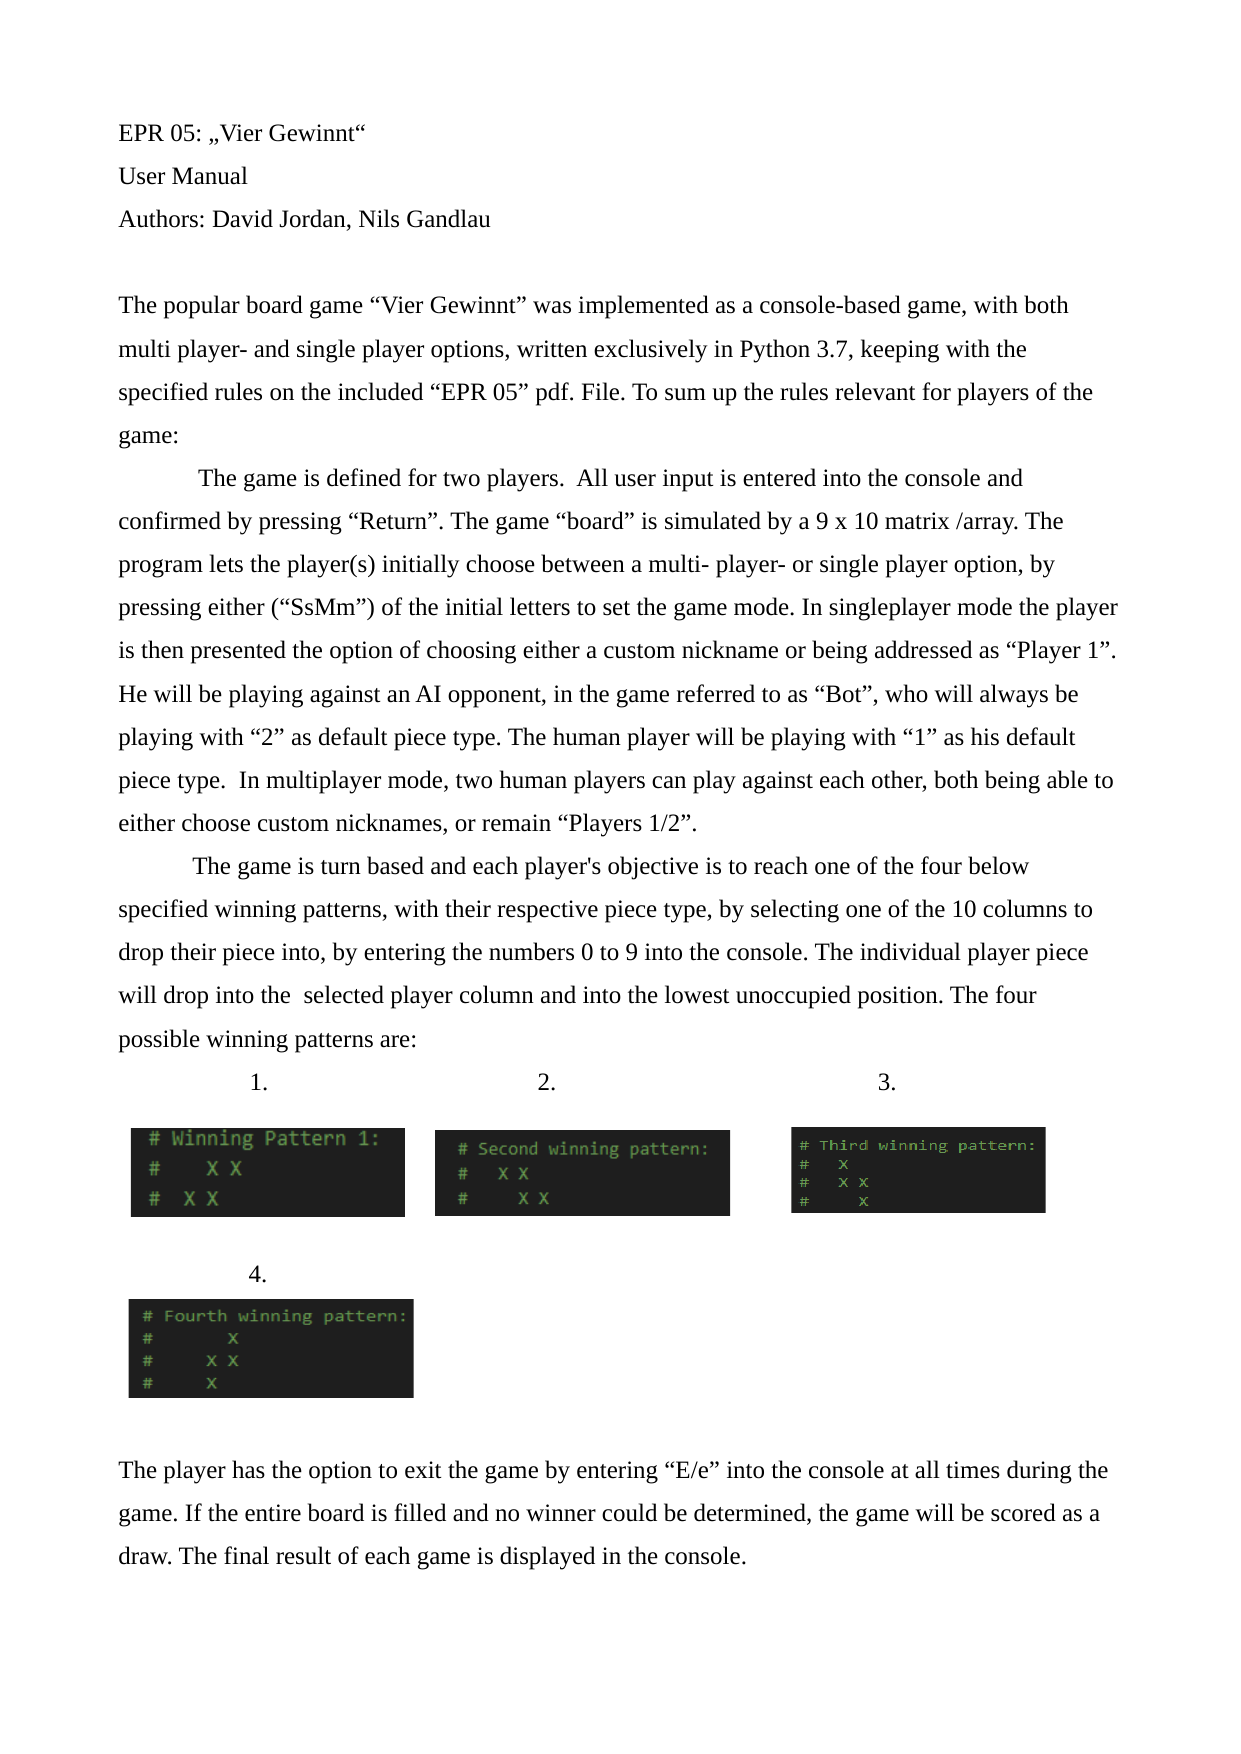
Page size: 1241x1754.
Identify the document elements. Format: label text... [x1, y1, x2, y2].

picture [435, 1130, 731, 1216]
picture [128, 1299, 414, 1398]
text The player has the option to exit the game by entering “E/e” into the console at all times during the game. If the entire board is filled and no winner could be determined, the game will be scored as a draw. The final result of each game is displayed in the console. [118, 1455, 1122, 1570]
text 1. 2. 3. [118, 1067, 1122, 1096]
text EPR 05: „Vier Gewinnt“ [118, 118, 1122, 147]
text The game is defined for two players. All user input is entered into the console and confirmed by pressing “Return”. The game “board” is simulated by a 9 x 10 matrix /array. The program lets the player(s) initially choose between a multi- player- or single player option, by pressing either (“SsMm”) of the initial letters to set the game mode. In singleplayer mode the player is then presented the option of choosing either a custom nickname or being addressed as “Player 1”. He will be playing against an AI opponent, in the game referred to as “Bot”, who will always be playing with “2” as default piece type. The human player will be playing with “1” as his default piece type. In multiplayer mode, two human players can play against each other, both being able to either choose custom nicknames, or remain “Players 1/2”. [118, 463, 1122, 837]
text The game is turn based and each player's objective is to reach one of the four below specified winning patterns, with their respective piece type, by selecting one of the 10 columns to drop their piece into, by entering the numbers 0 to 9 into the console. The individual player piece will drop into the selected player column and into the lowest unoccupied position. The four possible winning patterns are: [118, 851, 1122, 1052]
picture [130, 1128, 405, 1217]
text 4. [118, 1259, 1122, 1288]
picture [791, 1127, 1046, 1213]
text Authors: David Jordan, Nils Gandlau [118, 204, 1122, 233]
text User Manual [118, 161, 1122, 190]
text The popular board game “Vier Gewinnt” was implemented as a console-based game, with both multi player- and single player options, written exclusively in Python 3.7, keeping with the specified rules on the included “EPR 05” pdf. File. To sum up the rules relevant for players of the game: [118, 291, 1122, 449]
